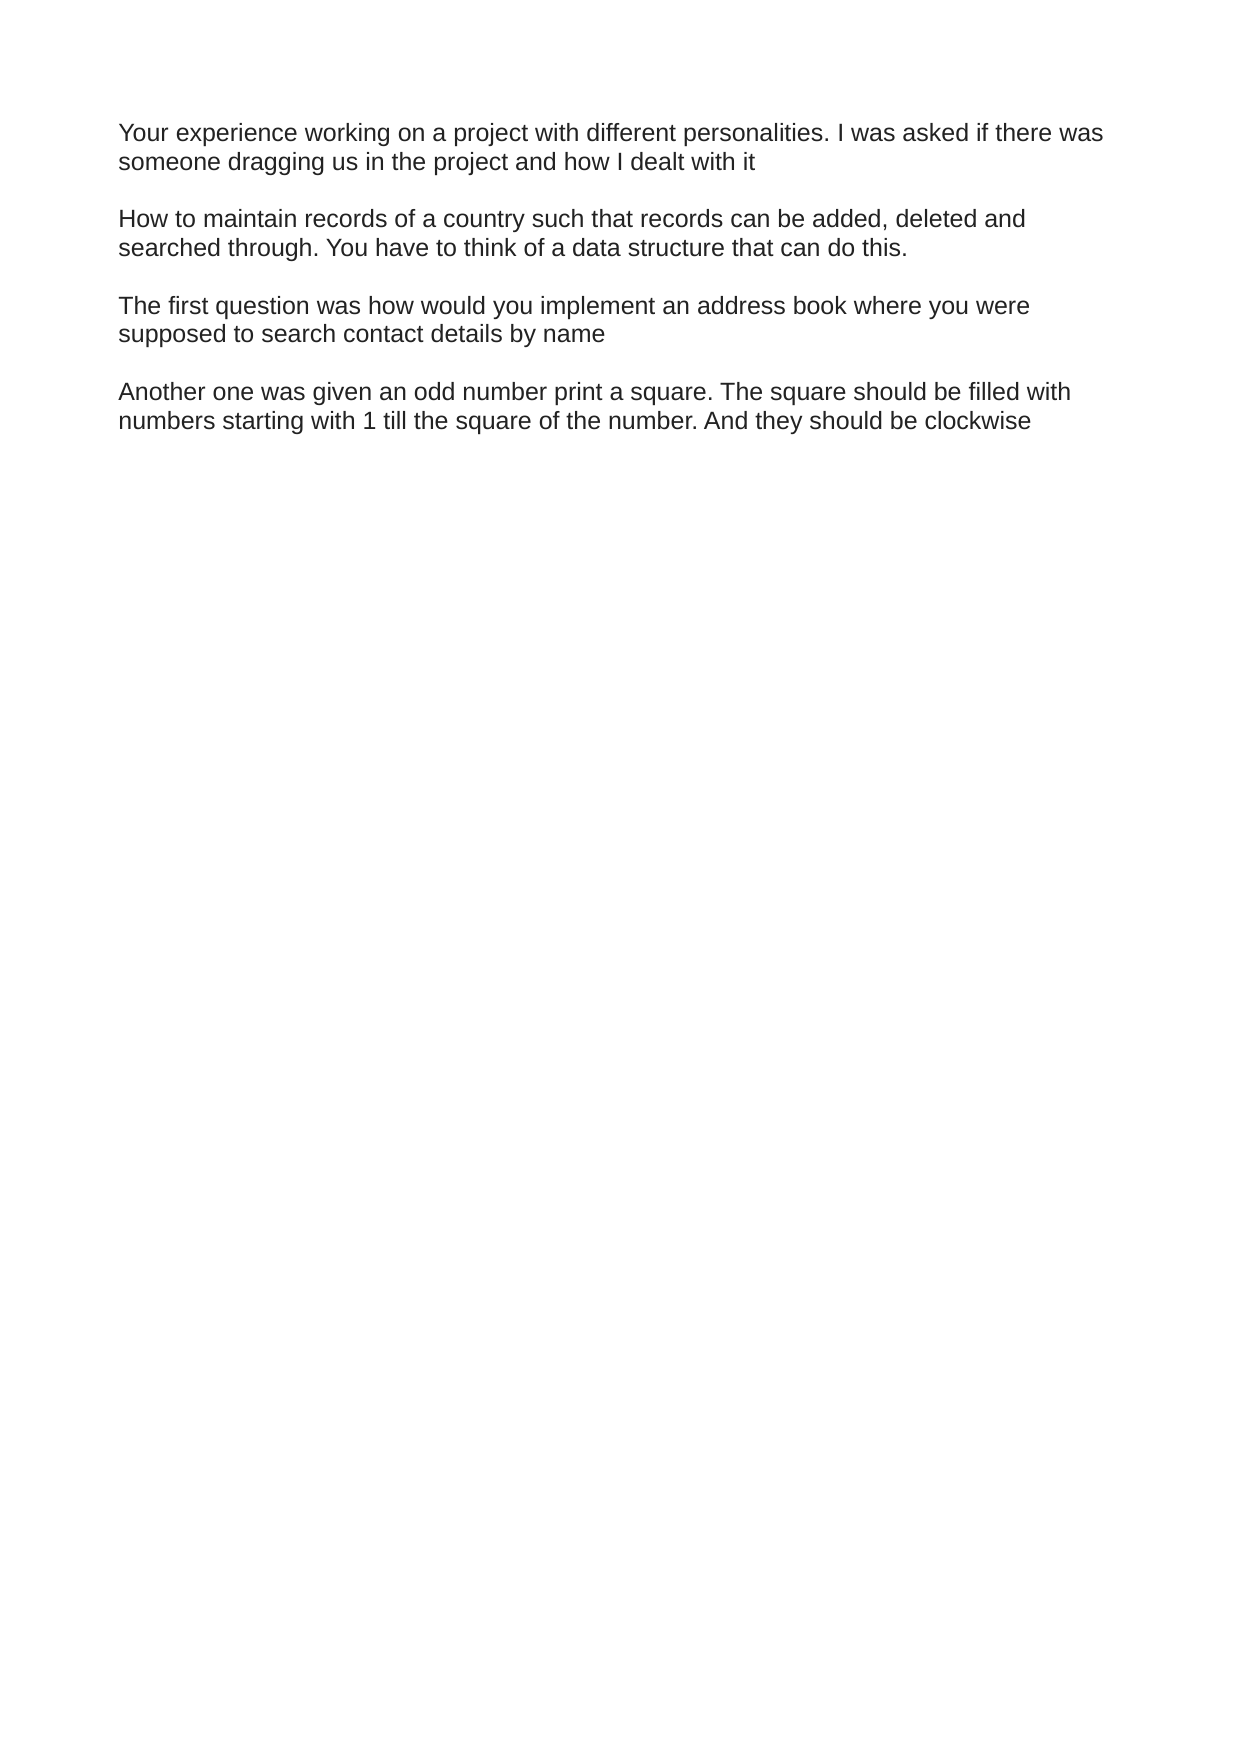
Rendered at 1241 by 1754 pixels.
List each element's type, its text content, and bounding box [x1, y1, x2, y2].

text Another one was given an odd number print a square. The square should be filled with numbers starting with 1 till the square of the number. And they should be clockwise [118, 377, 1122, 434]
text Your experience working on a project with different personalities. I was asked if there was someone dragging us in the project and how I dealt with it [118, 118, 1122, 176]
text The first question was how would you implement an address book where you were supposed to search contact details by name [118, 291, 1122, 348]
text How to maintain records of a country such that records can be added, deleted and searched through. You have to think of a data structure that can do this. [118, 204, 1122, 262]
